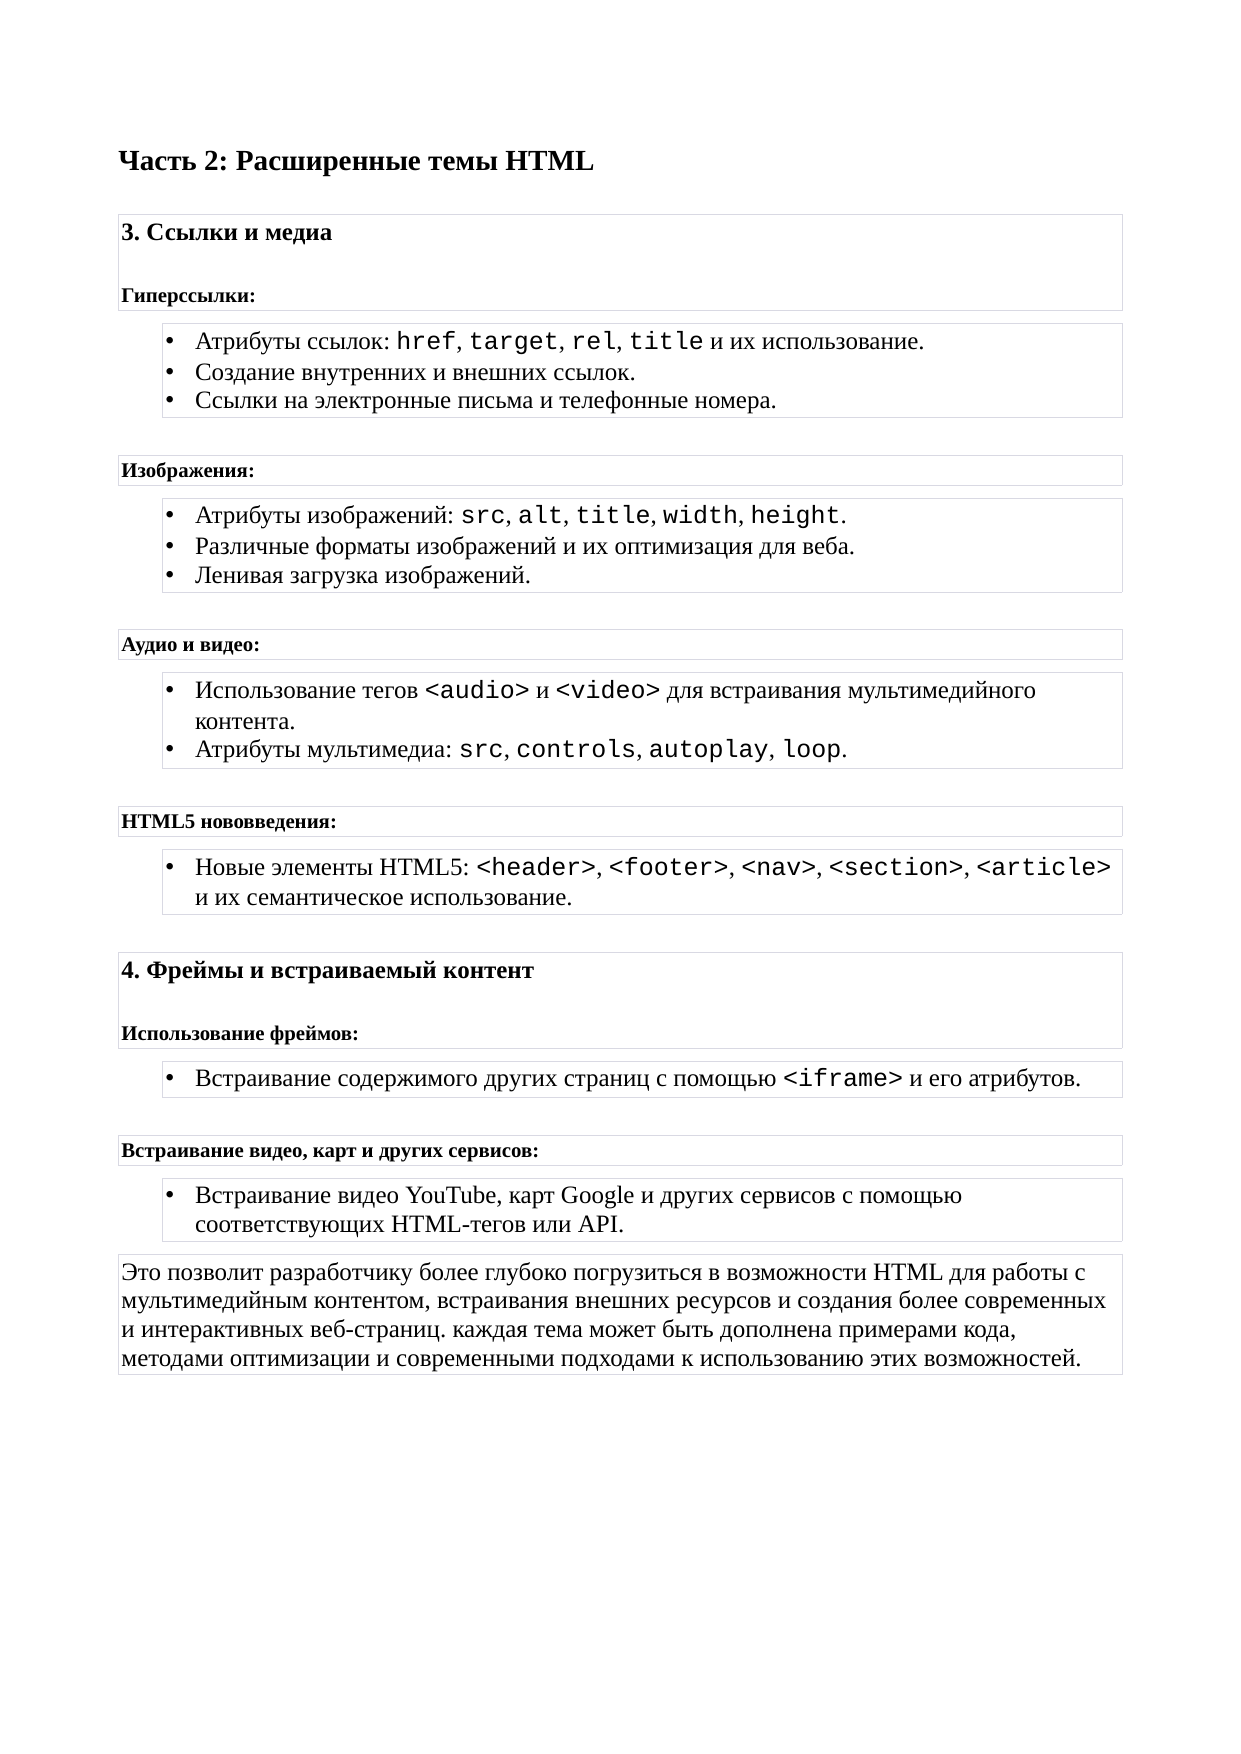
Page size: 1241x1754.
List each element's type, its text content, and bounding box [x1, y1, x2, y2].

subtitle Использование фреймов: [119, 1018, 1122, 1048]
list Новые элементы HTML5: <header>, <footer>, <nav>, <section>, <article> и их семантическое использование. [163, 850, 1122, 914]
text Это позволит разработчику более глубоко погрузиться в возможности HTML для работы с мультимедийным контентом, встраивания внешних ресурсов и создания более современных и интерактивных веб-страниц. каждая тема может быть дополнена примерами кода, методами оптимизации и современными подходами к использованию этих возможностей. [119, 1255, 1122, 1374]
subtitle Гиперссылки: [119, 280, 1122, 310]
list Ленивая загрузка изображений. [163, 557, 1122, 592]
list Встраивание содержимого других страниц с помощью <iframe> и его атрибутов. [163, 1062, 1122, 1097]
subtitle Изображения: [119, 456, 1122, 485]
list Ссылки на электронные письма и телефонные номера. [163, 383, 1122, 417]
list Атрибуты ссылок: href, target, rel, title и их использование. [163, 324, 1122, 354]
list Создание внутренних и внешних ссылок. [163, 354, 1122, 383]
list Атрибуты изображений: src, alt, title, width, height. [163, 499, 1122, 528]
subtitle Часть 2: Расширенные темы HTML [118, 143, 1122, 177]
subtitle HTML5 нововведения: [119, 807, 1122, 836]
subtitle 3. Ссылки и медиа [119, 215, 1122, 246]
subtitle Встраивание видео, карт и других сервисов: [119, 1136, 1122, 1165]
subtitle Аудио и видео: [119, 630, 1122, 659]
list Различные форматы изображений и их оптимизация для веба. [163, 528, 1122, 557]
list Атрибуты мультимедиа: src, controls, autoplay, loop. [163, 732, 1122, 768]
list Встраивание видео YouTube, карт Google и других сервисов с помощью соответствующих HTML-тегов или API. [163, 1179, 1122, 1241]
list Использование тегов <audio> и <video> для встраивания мультимедийного контента. [163, 673, 1122, 732]
subtitle 4. Фреймы и встраиваемый контент [119, 953, 1122, 983]
